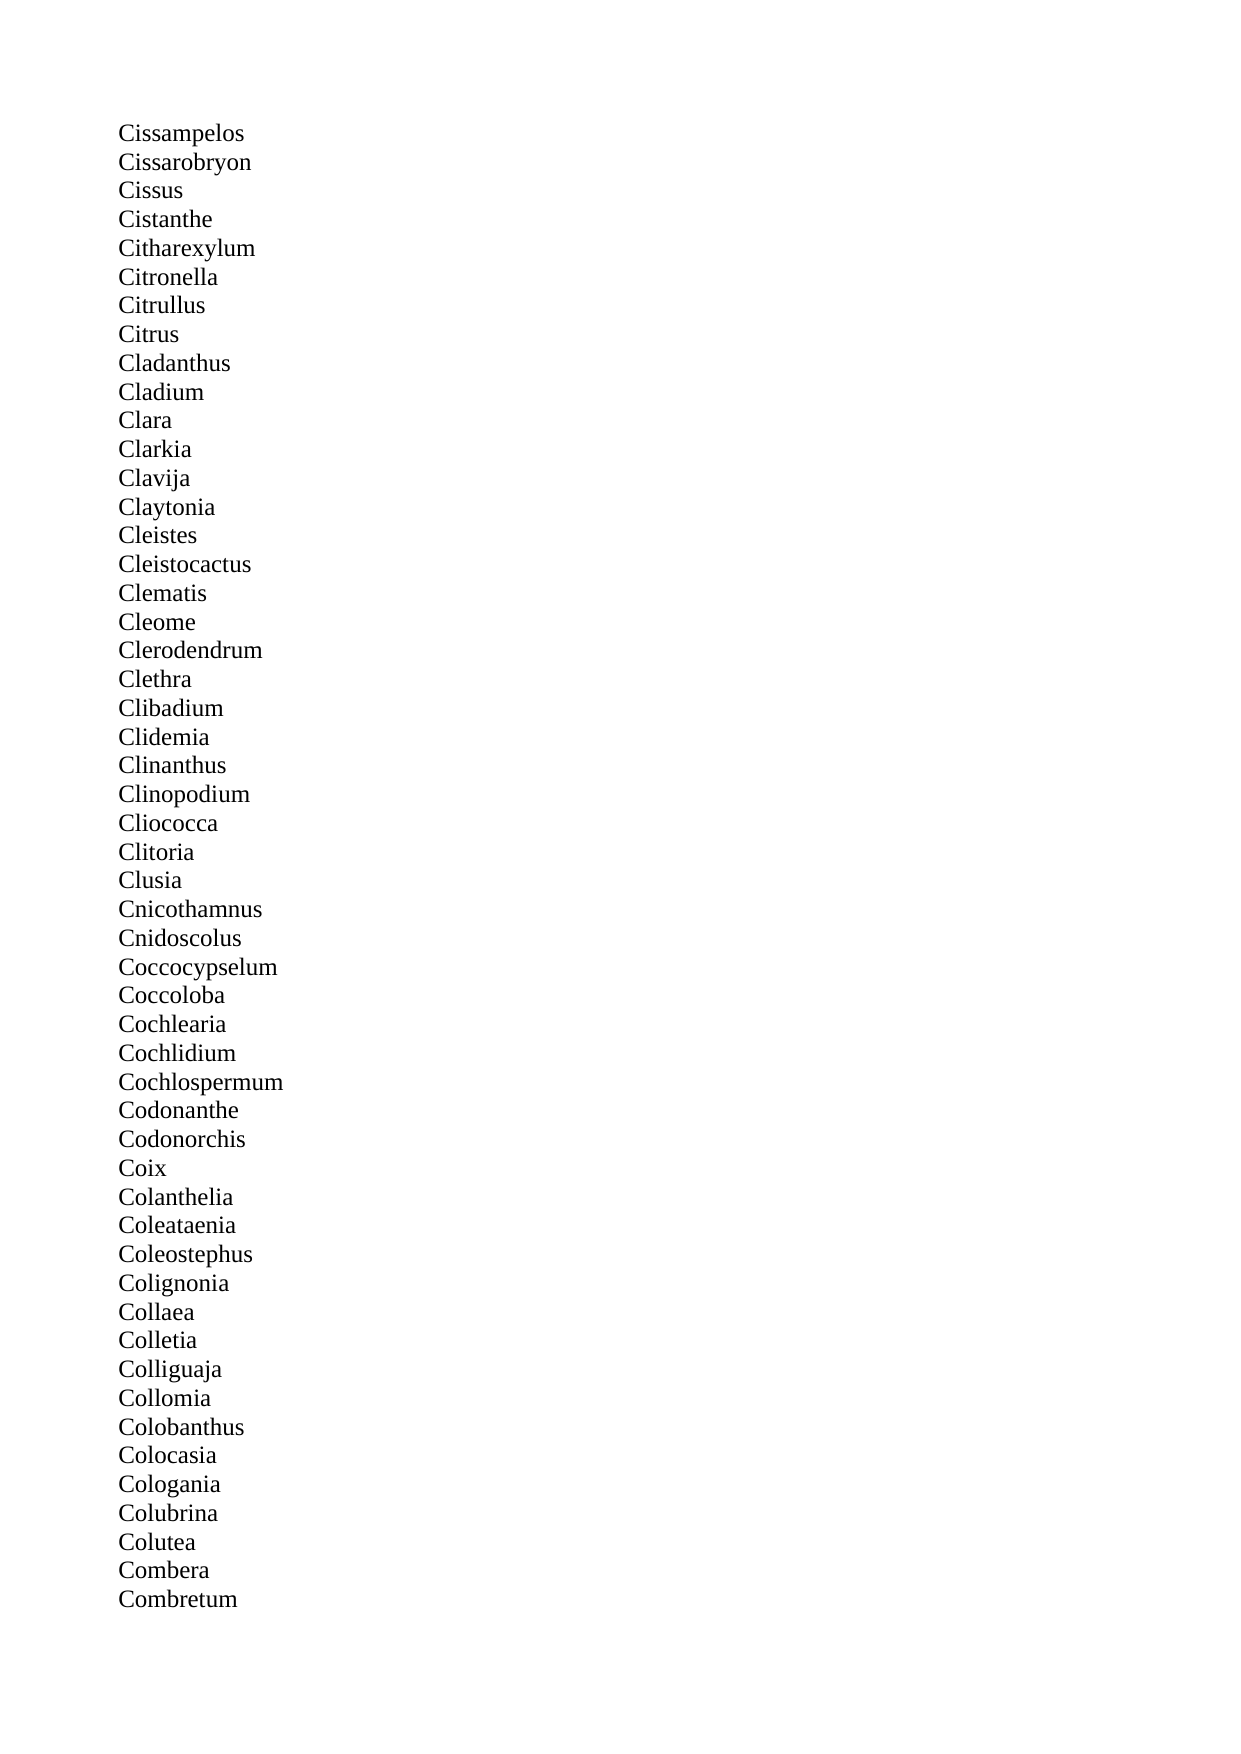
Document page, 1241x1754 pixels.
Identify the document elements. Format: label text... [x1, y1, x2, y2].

text Cissampelos Cissarobryon Cissus Cistanthe Citharexylum Citronella Citrullus Citrus Cladanthus Cladium Clara Clarkia Clavija Claytonia Cleistes Cleistocactus Clematis Cleome Clerodendrum Clethra Clibadium Clidemia Clinanthus Clinopodium Cliococca Clitoria Clusia Cnicothamnus Cnidoscolus Coccocypselum Coccoloba Cochlearia Cochlidium Cochlospermum Codonanthe Codonorchis Coix Colanthelia Coleataenia Coleostephus Colignonia Collaea Colletia Colliguaja Collomia Colobanthus Colocasia Cologania Colubrina Colutea Combera Combretum [118, 118, 1122, 1613]
